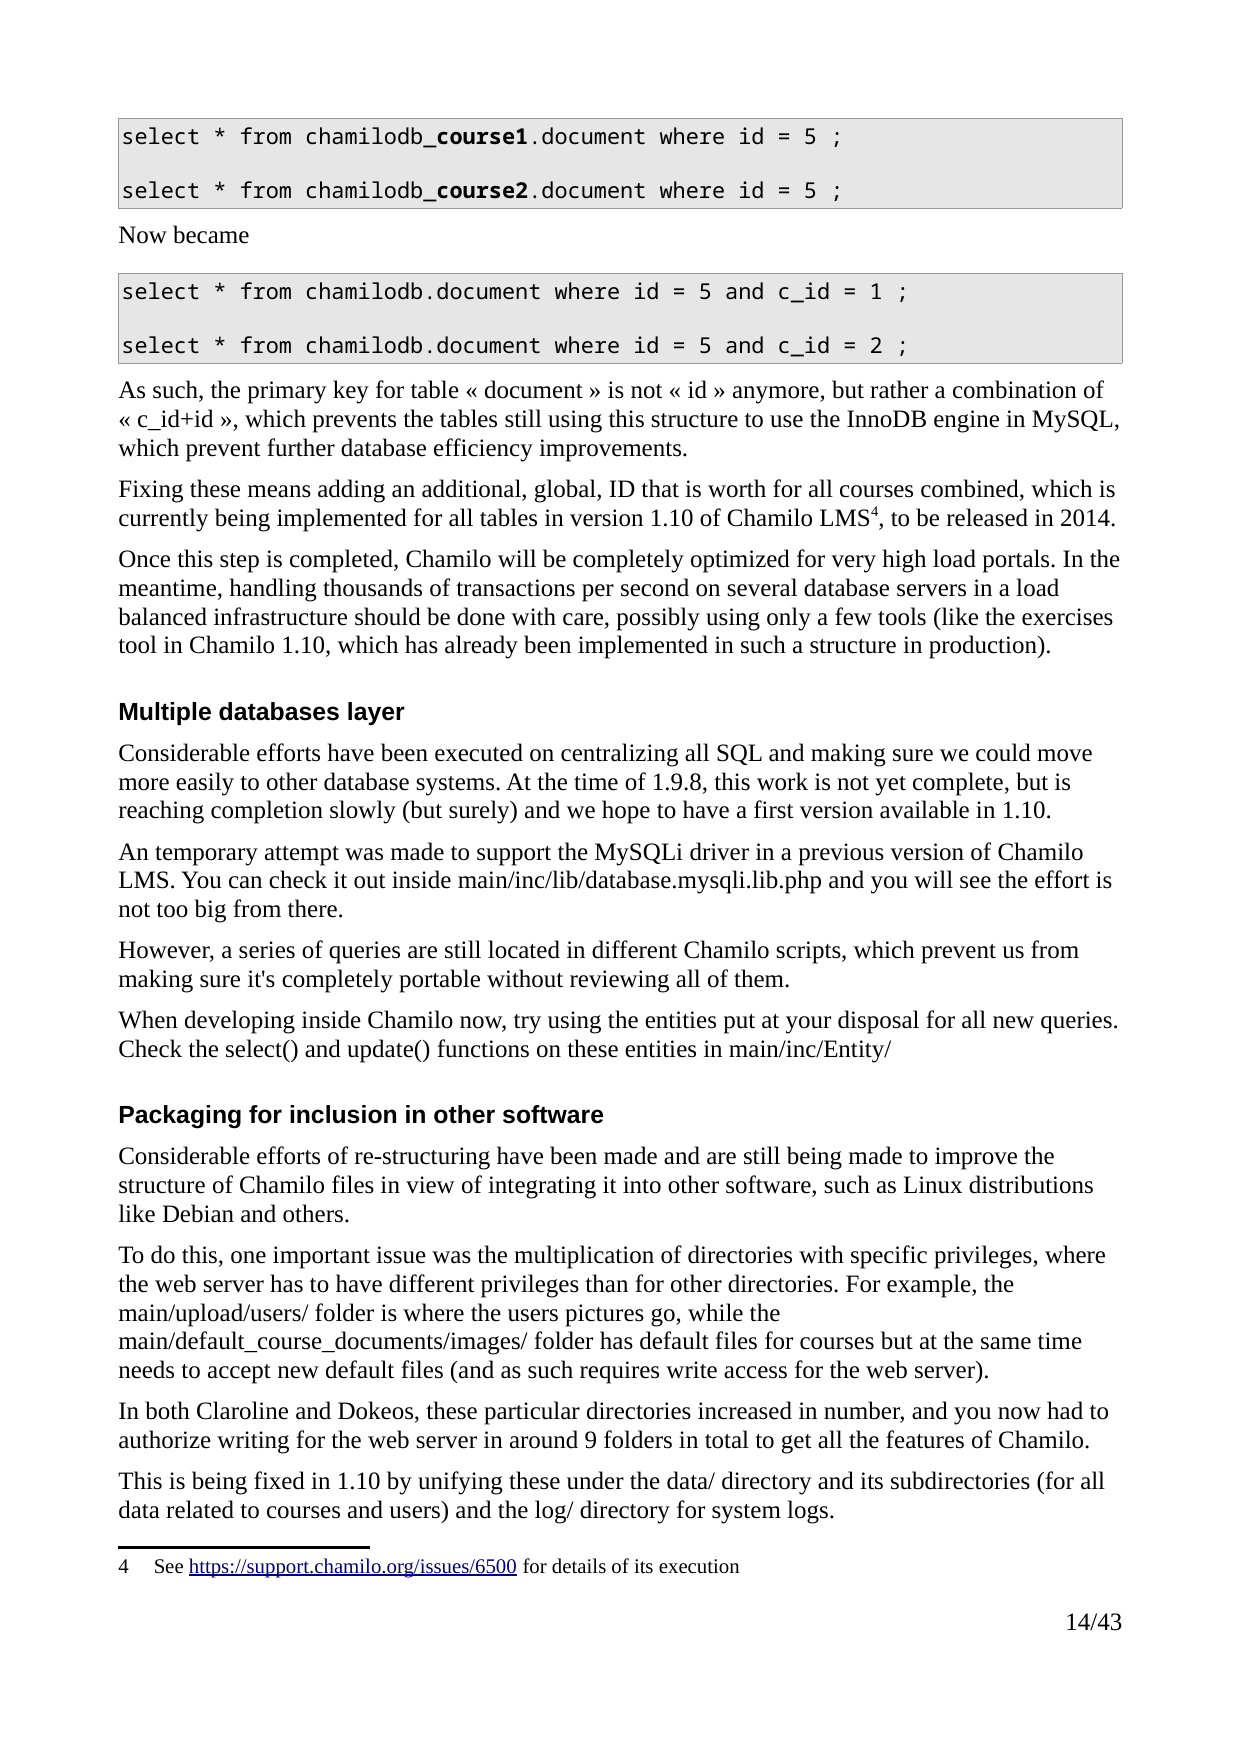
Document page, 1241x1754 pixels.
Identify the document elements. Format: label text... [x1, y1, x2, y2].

text As such, the primary key for table « document » is not « id » anymore, but rather a combination of « c_id+id », which prevents the tables still using this structure to use the InnoDB engine in MySQL, which prevent further database efficiency improvements. [118, 376, 1122, 462]
subtitle Packaging for inclusion in other software [118, 1100, 1122, 1129]
text select * from chamilodb_course2.document where id = 5 ; [119, 172, 1122, 208]
text select * from chamilodb_course1.document where id = 5 ; [119, 119, 1122, 151]
subtitle Multiple databases layer [118, 697, 1122, 725]
text Now became [118, 220, 1122, 249]
text select * from chamilodb.document where id = 5 and c_id = 2 ; [119, 327, 1122, 363]
text An temporary attempt was made to support the MySQLi driver in a previous version of Chamilo LMS. You can check it out inside main/inc/lib/database.mysqli.lib.php and you will see the effort is not too big from there. [118, 837, 1122, 923]
text This is being fixed in 1.10 by unifying these under the data/ directory and its subdirectories (for all data related to courses and users) and the log/ directory for system logs. [118, 1466, 1122, 1524]
text When developing inside Chamilo now, try using the entities put at your disposal for all new queries. Check the select() and update() functions on these entities in main/inc/Entity/ [118, 1005, 1122, 1063]
text However, a series of queries are still located in different Chamilo scripts, which prevent us from making sure it's completely portable without reviewing all of them. [118, 935, 1122, 993]
text In both Claroline and Dokeos, these particular directories increased in number, and you now had to authorize writing for the web server in around 9 folders in total to get all the features of Chamilo. [118, 1396, 1122, 1454]
text See https://support.chamilo.org/issues/6500 for details of its execution [118, 1553, 1122, 1578]
text Fixing these means adding an additional, global, ID that is worth for all courses combined, which is currently being implemented for all tables in version 1.10 of Chamilo LMS, to be released in 2014. [118, 474, 1122, 532]
text To do this, one important issue was the multiplication of directories with specific privileges, where the web server has to have different privileges than for other directories. For example, the main/upload/users/ folder is where the users pictures go, while the main/default_course_documents/images/ folder has default files for courses but at the same time needs to accept new default files (and as such requires write access for the web server). [118, 1240, 1122, 1384]
text Considerable efforts of re-structuring have been made and are still being made to improve the structure of Chamilo files in view of integrating it into other software, such as Linux distributions like Debian and others. [118, 1141, 1122, 1228]
text select * from chamilodb.document where id = 5 and c_id = 1 ; [119, 274, 1122, 306]
text Considerable efforts have been executed on centralizing all SQL and making sure we could move more easily to other database systems. At the time of 1.9.8, this work is not yet complete, but is reaching completion slowly (but surely) and we hope to have a first version available in 1.10. [118, 738, 1122, 824]
text Once this step is completed, Chamilo will be completely optimized for very high load portals. In the meantime, handling thousands of transactions per second on several database servers in a load balanced infrastructure should be done with care, possibly using only a few tools (like the exercises tool in Chamilo 1.10, which has already been implemented in such a structure in production). [118, 544, 1122, 659]
